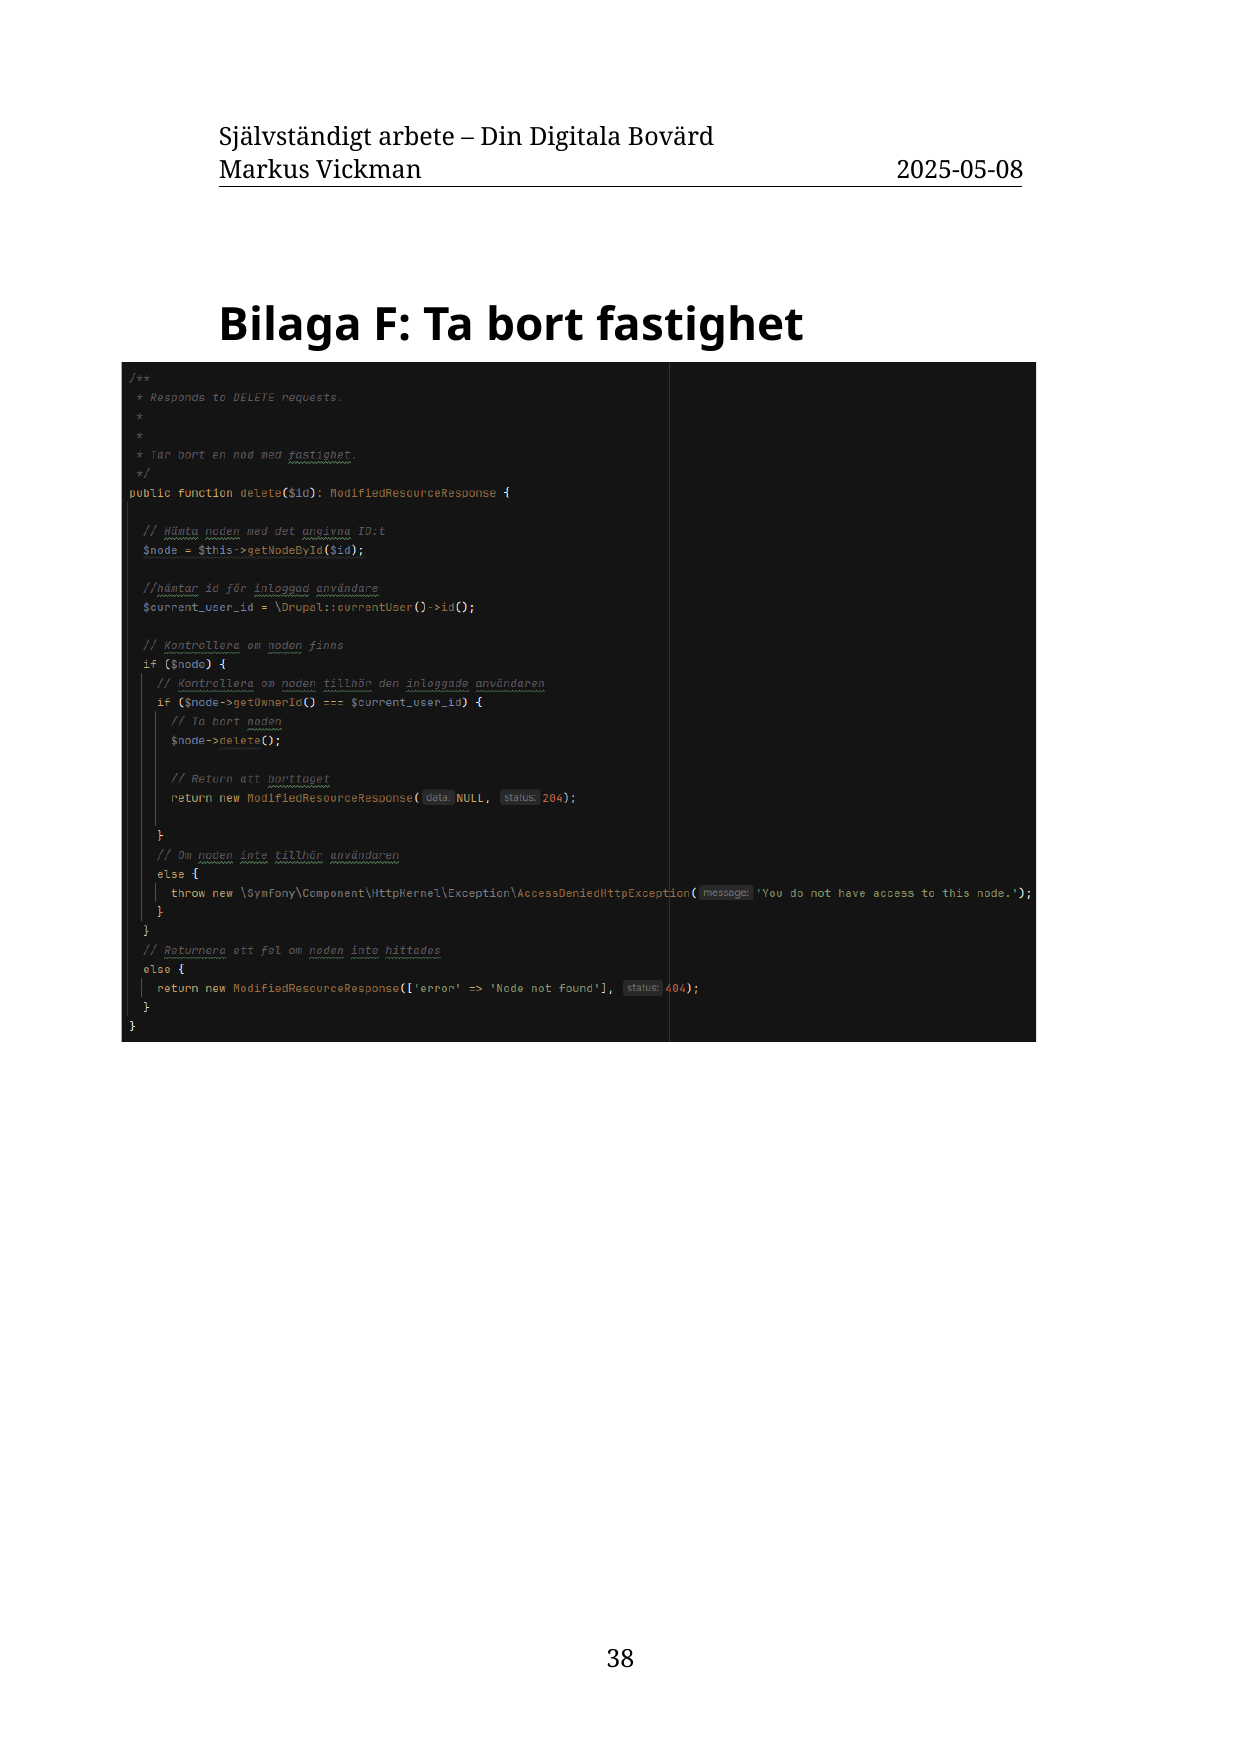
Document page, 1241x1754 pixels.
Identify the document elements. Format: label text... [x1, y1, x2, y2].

picture [121, 362, 1037, 1042]
subtitle Bilaga F: Ta bort fastighet [218, 291, 1022, 353]
